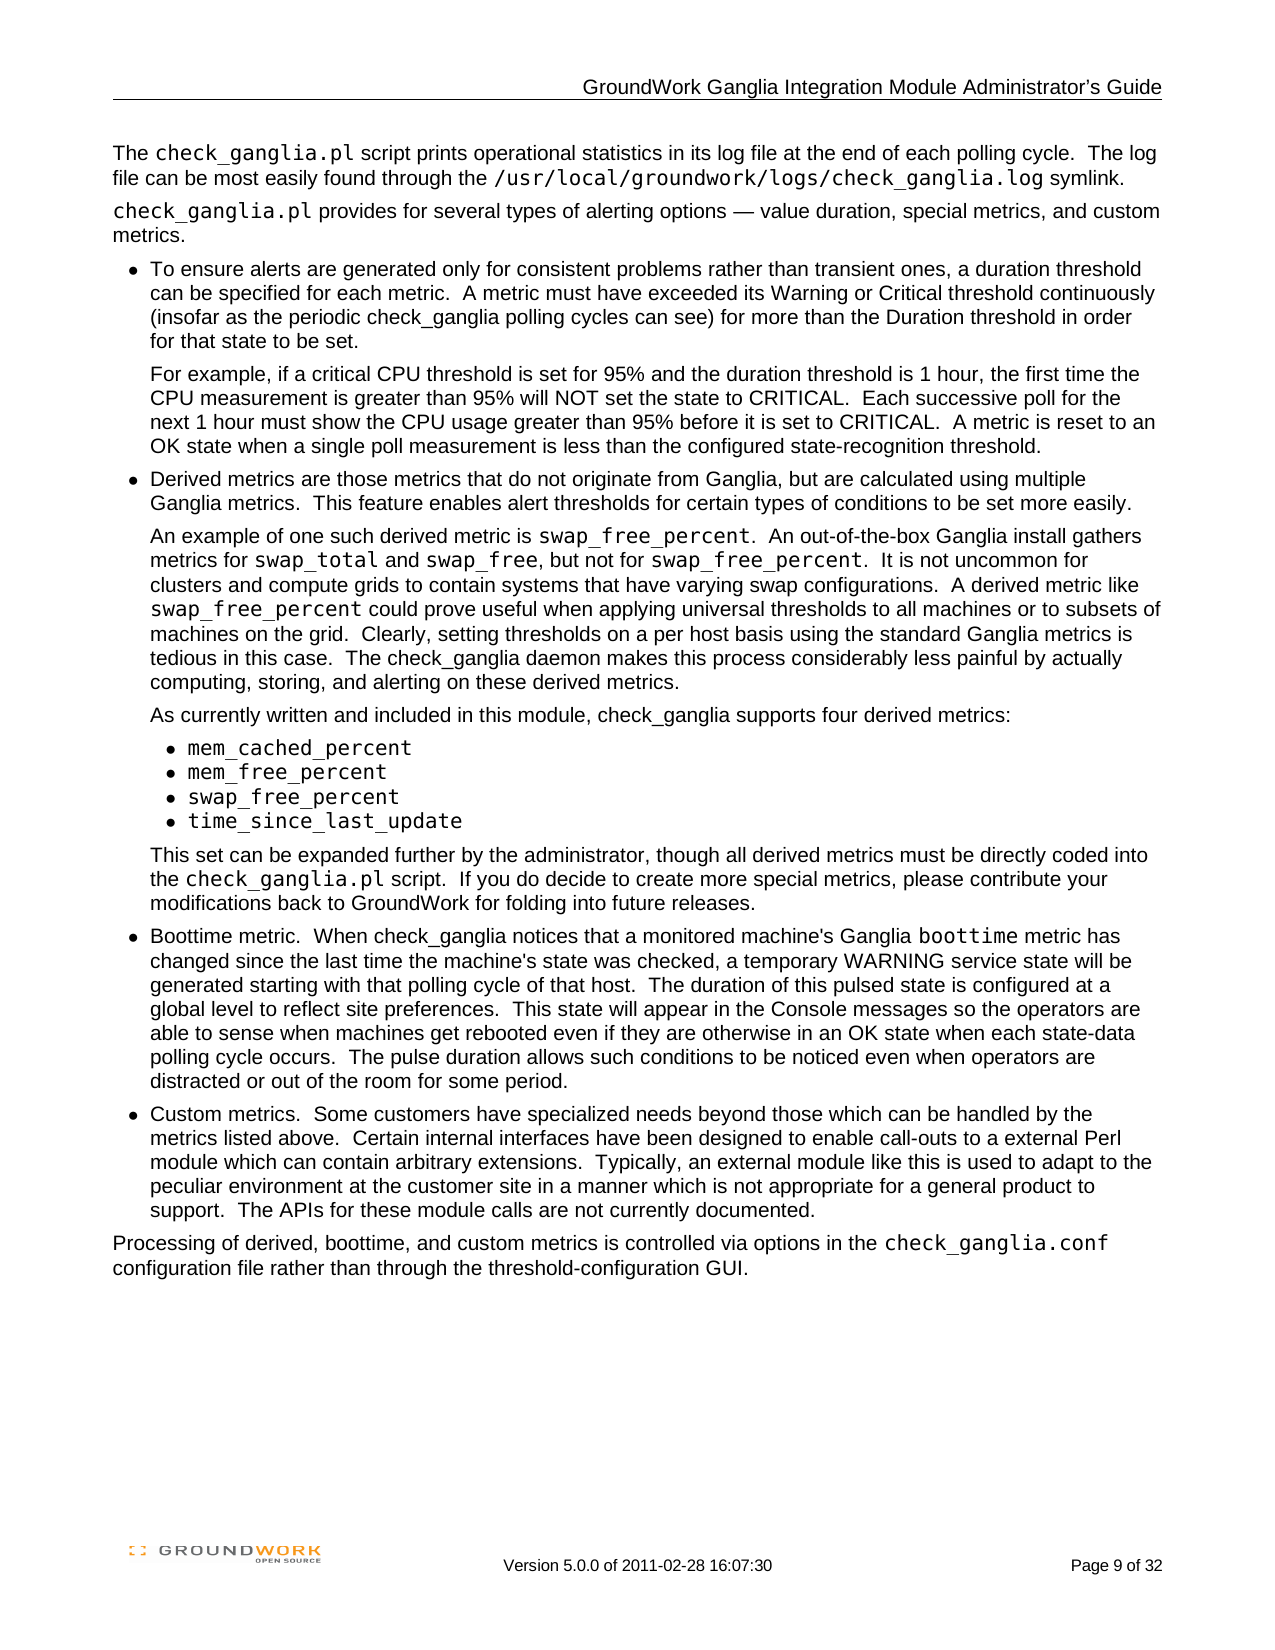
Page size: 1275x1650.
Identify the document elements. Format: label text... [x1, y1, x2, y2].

list time_since_last_update [165, 809, 1162, 833]
text Processing of derived, boottime, and custom metrics is controlled via options in the check_ganglia.conf configuration file rather than through the threshold-configuration GUI. [112, 1231, 1162, 1280]
list swap_free_percent [165, 784, 1162, 809]
list To ensure alerts are generated only for consistent problems rather than transient ones, a duration threshold can be specified for each metric. A metric must have exceeded its Warning or Critical threshold continuously (insofar as the periodic check_ganglia polling cycles can see) for more than the Duration threshold in order for that state to be set. [127, 256, 1162, 353]
text check_ganglia.pl provides for several types of alerting options — value duration, special metrics, and custom metrics. [112, 199, 1162, 247]
list Boottime metric. When check_ganglia notices that a monitored machine's Ganglia boottime metric has changed since the last time the machine's state was checked, a temporary WARNING service state will be generated starting with that polling cycle of that host. The duration of this pulsed state is configured at a global level to reflect site preferences. This state will appear in the Console messages so the operators are able to sense when machines get rebooted even if they are otherwise in an OK state when each state-data polling cycle occurs. The pulse duration allows such conditions to be noticed even when operators are distracted or out of the room for some period. [127, 924, 1162, 1093]
text As currently written and included in this module, check_ganglia supports four derived metrics: [150, 703, 1162, 727]
list Derived metrics are those metrics that do not originate from Ganglia, but are calculated using multiple Ganglia metrics. This feature enables alert thresholds for certain types of conditions to be set more easily. [127, 467, 1162, 515]
text For example, if a critical CPU threshold is set for 95% and the duration threshold is 1 hour, the first time the CPU measurement is greater than 95% will NOT set the state to CRITICAL. Each successive poll for the next 1 hour must show the CPU usage greater than 95% before it is set to CRITICAL. A metric is reset to an OK state when a single poll measurement is less than the configured state-recognition threshold. [150, 362, 1162, 458]
picture [129, 1546, 321, 1563]
text An example of one such derived metric is swap_free_percent. An out-of-the-box Ganglia install gathers metrics for swap_total and swap_free, but not for swap_free_percent. It is not uncommon for clusters and compute grids to contain systems that have varying swap configurations. A derived metric like swap_free_percent could prove useful when applying universal thresholds to all machines or to subsets of machines on the grid. Clearly, setting thresholds on a per host basis using the standard Ganglia metrics is tedious in this case. The check_ganglia daemon makes this process considerably less painful by actually computing, storing, and alerting on these derived metrics. [150, 524, 1162, 694]
list mem_free_percent [165, 760, 1162, 784]
list mem_cached_percent [165, 736, 1162, 760]
text This set can be expanded further by the administrator, though all derived metrics must be directly coded into the check_ganglia.pl script. If you do decide to create more special metrics, please contribute your modifications back to GroundWork for folding into future releases. [150, 842, 1162, 915]
list Custom metrics. Some customers have specialized needs beyond those which can be handled by the metrics listed above. Certain internal interfaces have been designed to enable call-outs to a external Perl module which can contain arbitrary extensions. Typically, an external module like this is used to adapt to the peculiar environment at the customer site in a manner which is not appropriate for a general product to support. The APIs for these module calls are not currently documented. [127, 1102, 1162, 1222]
text The check_ganglia.pl script prints operational statistics in its log file at the end of each polling cycle. The log file can be most easily found through the /usr/local/groundwork/logs/check_ganglia.log symlink. [112, 141, 1162, 190]
